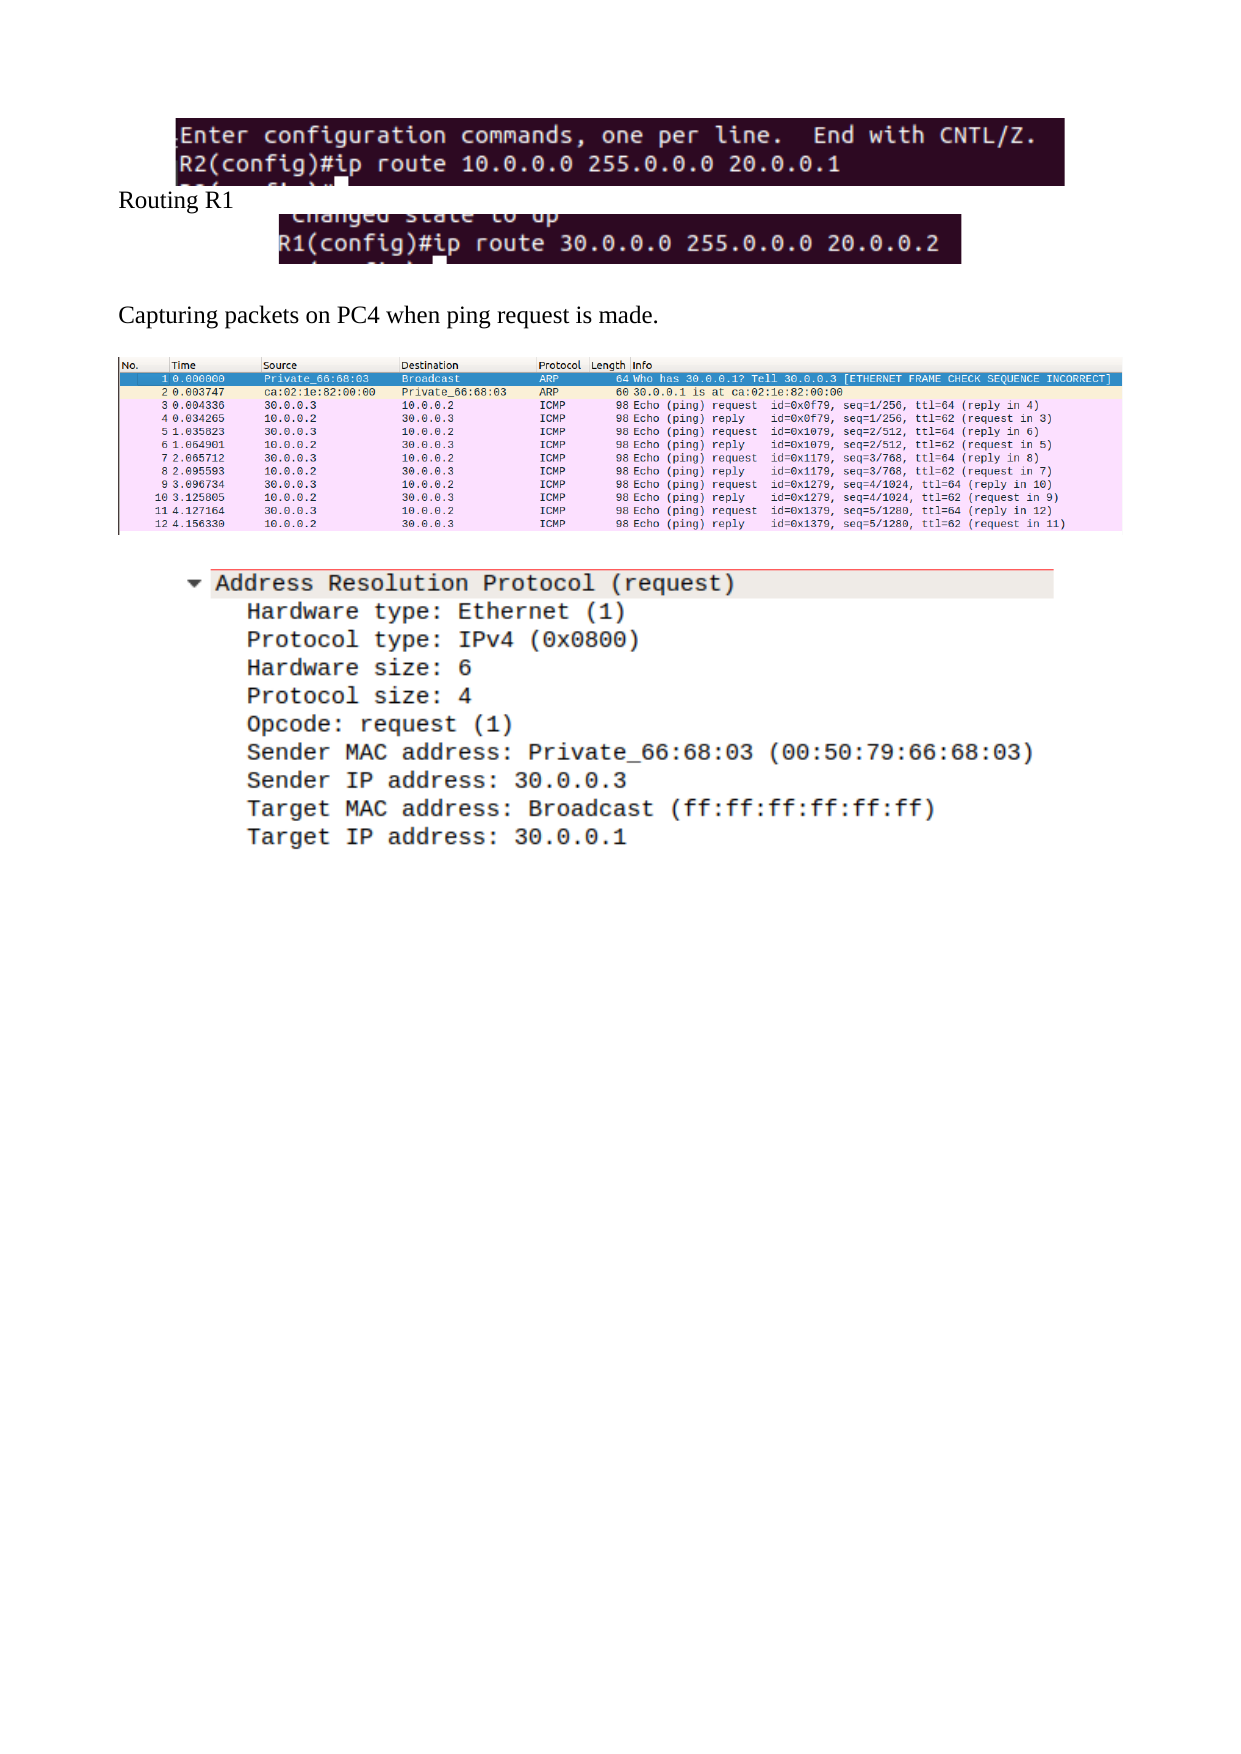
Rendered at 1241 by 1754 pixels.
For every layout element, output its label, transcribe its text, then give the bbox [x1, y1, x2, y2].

picture [175, 118, 1065, 186]
text Capturing packets on PC4 when ping request is made. [118, 300, 1122, 329]
picture [186, 569, 1054, 882]
picture [118, 357, 1123, 535]
picture [278, 214, 962, 264]
text Routing R1 [118, 118, 1122, 214]
